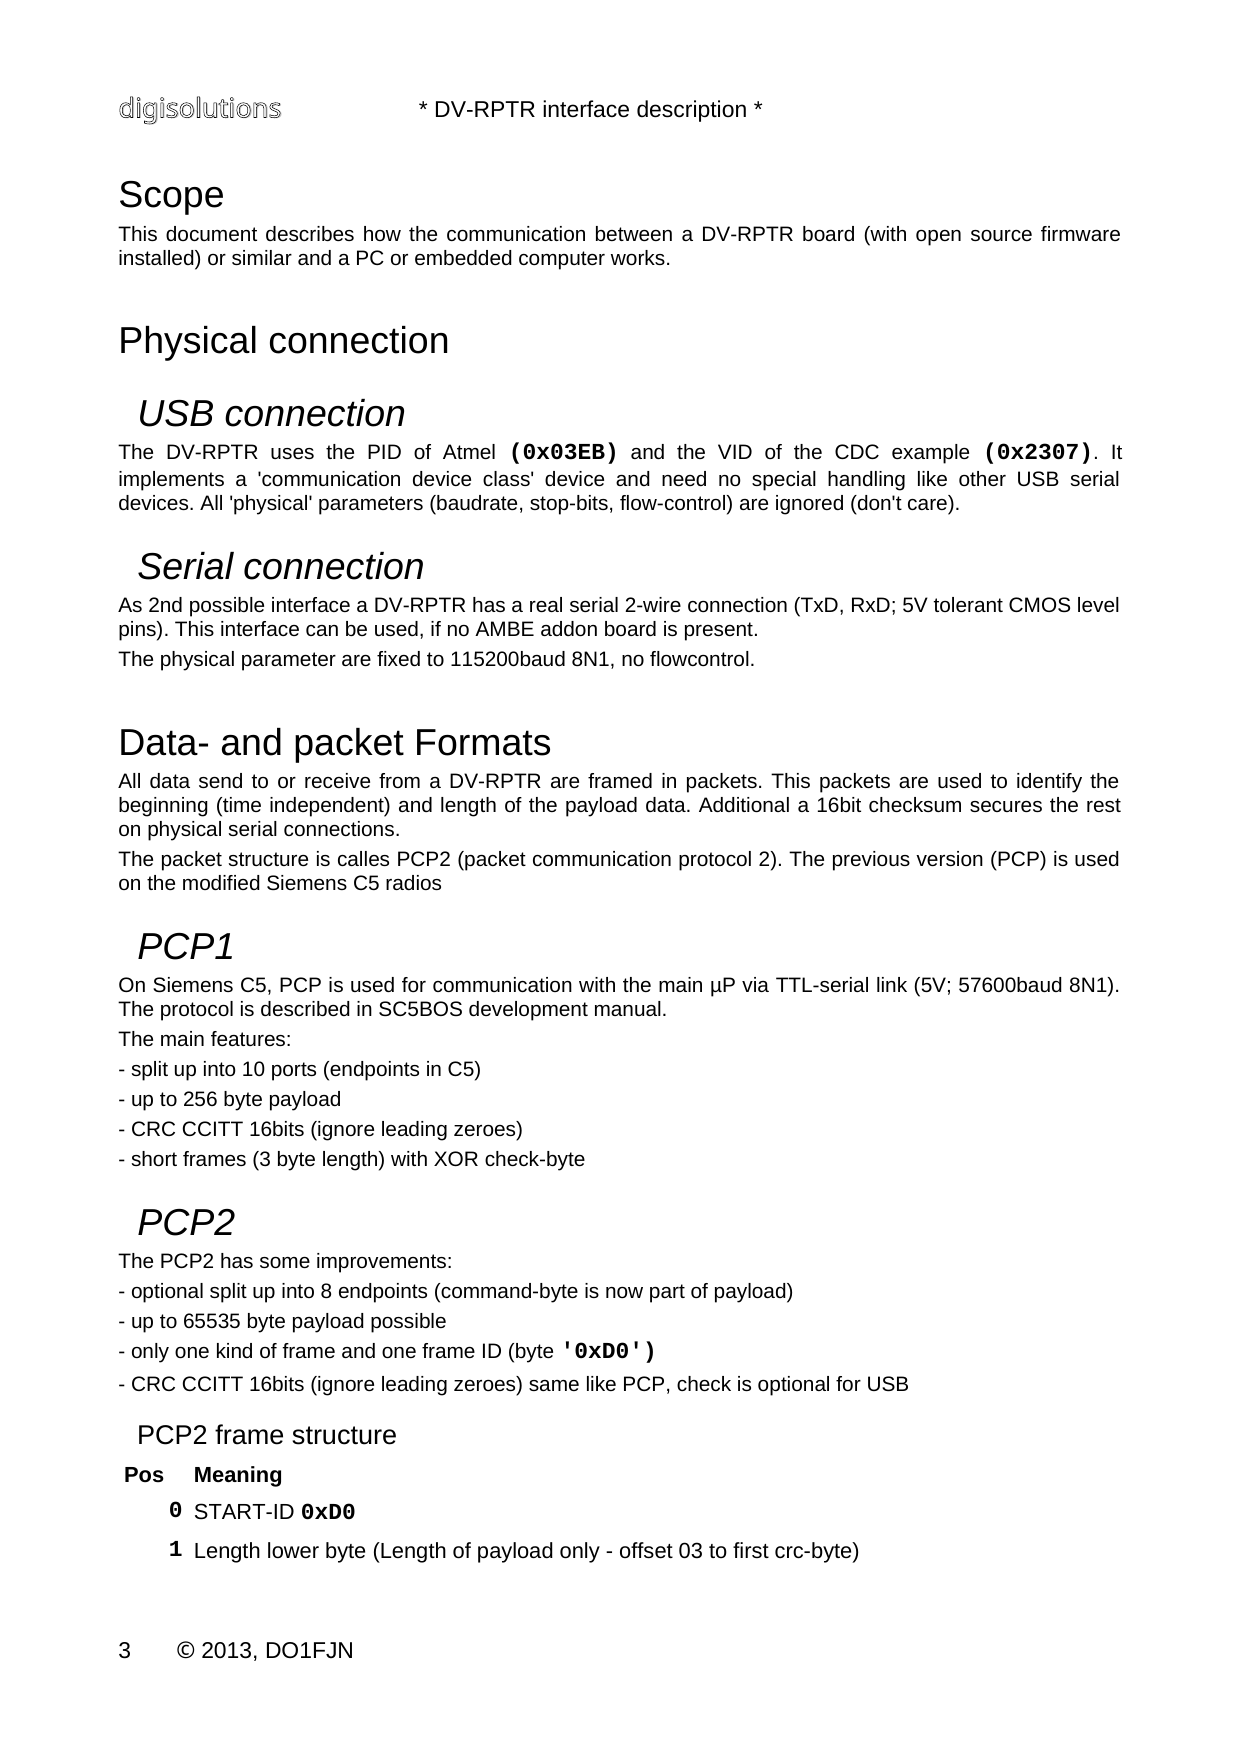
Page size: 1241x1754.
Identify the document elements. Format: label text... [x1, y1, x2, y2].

text - only one kind of frame and one frame ID (byte '0xD0') [118, 1339, 1122, 1366]
text - CRC CCITT 16bits (ignore leading zeroes) same like PCP, check is optional for USB [118, 1371, 1122, 1395]
text - short frames (3 byte length) with XOR check-byte [118, 1147, 1122, 1171]
subtitle PCP2 [137, 1200, 1122, 1243]
subtitle Data- and packet Formats [118, 720, 1122, 763]
subtitle PCP2 frame structure [137, 1419, 1122, 1450]
subtitle Physical connection [118, 318, 1122, 362]
table_cell Length lower byte (Length of payload only - offset 03 to first crc-byte) [188, 1532, 1123, 1569]
subtitle USB connection [137, 391, 1122, 434]
table_cell 1 [118, 1532, 188, 1569]
text - up to 256 byte payload [118, 1087, 1122, 1111]
subtitle Serial connection [137, 544, 1122, 587]
table_cell 0 [118, 1493, 188, 1532]
subtitle Scope [118, 173, 1122, 216]
text The main features: [118, 1027, 1122, 1051]
text This document describes how the communication between a DV-RPTR board (with open source firmware installed) or similar and a PC or embedded computer works. [118, 222, 1122, 269]
text As 2nd possible interface a DV-RPTR has a real serial 2-wire connection (TxD, RxD; 5V tolerant CMOS level pins). This interface can be used, if no AMBE addon board is present. [118, 593, 1122, 641]
table_header Pos [118, 1456, 188, 1493]
text The DV-RPTR uses the PID of Atmel (0x03EB) and the VID of the CDC example (0x2307). It implements a 'communication device class' device and need no special handling like other USB serial devices. All 'physical' parameters (baudrate, stop-bits, flow-control) are ignored (don't care). [118, 440, 1122, 514]
table_header Meaning [188, 1456, 1123, 1493]
text On Siemens C5, PCP is used for communication with the main µP via TTL-serial link (5V; 57600baud 8N1). The protocol is described in SC5BOS development manual. [118, 973, 1122, 1021]
text All data send to or receive from a DV-RPTR are framed in packets. This packets are used to identify the beginning (time independent) and length of the payload data. Additional a 16bit checksum secures the rest on physical serial connections. [118, 769, 1122, 841]
text The packet structure is calles PCP2 (packet communication protocol 2). The previous version (PCP) is used on the modified Siemens C5 radios [118, 847, 1122, 895]
subtitle PCP1 [137, 924, 1122, 967]
text - split up into 10 ports (endpoints in C5) [118, 1057, 1122, 1081]
table_cell START-ID 0xD0 [188, 1493, 1123, 1532]
text The PCP2 has some improvements: [118, 1249, 1122, 1273]
text - optional split up into 8 endpoints (command-byte is now part of payload) [118, 1279, 1122, 1303]
text The physical parameter are fixed to 115200baud 8N1, no flowcontrol. [118, 647, 1122, 671]
text - up to 65535 byte payload possible [118, 1309, 1122, 1333]
text - CRC CCITT 16bits (ignore leading zeroes) [118, 1117, 1122, 1141]
